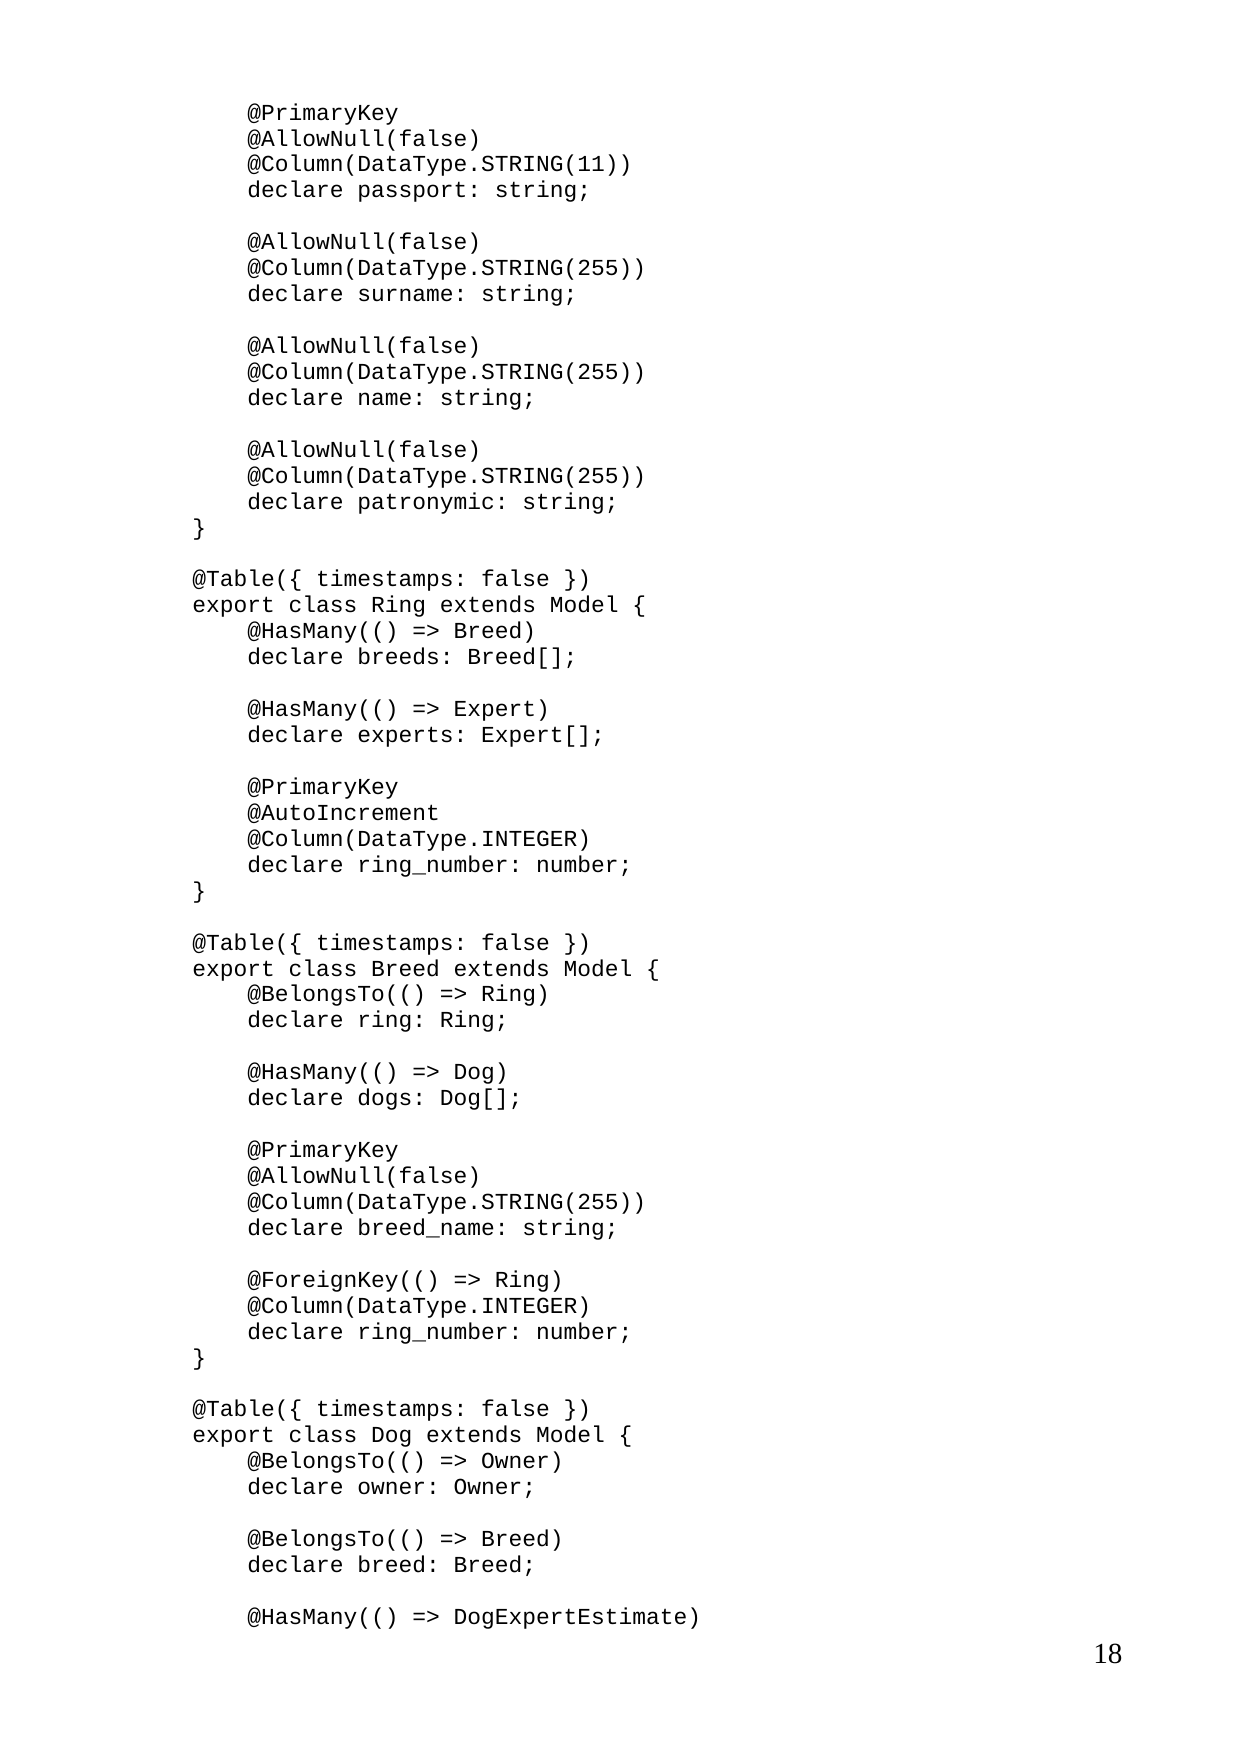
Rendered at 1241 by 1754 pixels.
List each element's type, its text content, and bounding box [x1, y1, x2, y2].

text @Column(DataType.STRING(11)) [118, 153, 1122, 179]
text declare name: string; [118, 386, 1122, 412]
text declare patronymic: string; [118, 490, 1122, 516]
text declare passport: string; [118, 179, 1122, 205]
text @AllowNull(false) [118, 1164, 1122, 1190]
text declare owner: Owner; [118, 1476, 1122, 1502]
text @ForeignKey(() => Ring) [118, 1268, 1122, 1294]
text declare breed: Breed; [118, 1553, 1122, 1579]
text @HasMany(() => Expert) [118, 697, 1122, 723]
text } [118, 1346, 1122, 1372]
text @Table({ timestamps: false }) [118, 568, 1122, 594]
text @HasMany(() => Breed) [118, 620, 1122, 646]
text declare breed_name: string; [118, 1216, 1122, 1242]
text @Column(DataType.STRING(255)) [118, 464, 1122, 490]
text @Table({ timestamps: false }) [118, 1398, 1122, 1424]
text } [118, 516, 1122, 542]
text @PrimaryKey [118, 775, 1122, 801]
text export class Breed extends Model { [118, 957, 1122, 983]
text @AllowNull(false) [118, 334, 1122, 360]
text @Column(DataType.STRING(255)) [118, 257, 1122, 282]
text @BelongsTo(() => Owner) [118, 1450, 1122, 1476]
text declare breeds: Breed[]; [118, 646, 1122, 672]
text @AllowNull(false) [118, 127, 1122, 153]
text declare dogs: Dog[]; [118, 1087, 1122, 1112]
text @Column(DataType.STRING(255)) [118, 360, 1122, 386]
text @HasMany(() => Dog) [118, 1061, 1122, 1087]
text @AutoIncrement [118, 801, 1122, 827]
text @AllowNull(false) [118, 438, 1122, 464]
text } [118, 879, 1122, 905]
text @Column(DataType.INTEGER) [118, 1294, 1122, 1320]
text export class Dog extends Model { [118, 1424, 1122, 1450]
text declare ring_number: number; [118, 1320, 1122, 1346]
text @HasMany(() => DogExpertEstimate) [118, 1605, 1122, 1631]
text declare ring: Ring; [118, 1009, 1122, 1035]
text @PrimaryKey [118, 1138, 1122, 1164]
text @Column(DataType.INTEGER) [118, 827, 1122, 853]
text export class Ring extends Model { [118, 594, 1122, 620]
text @BelongsTo(() => Breed) [118, 1527, 1122, 1553]
text @Column(DataType.STRING(255)) [118, 1190, 1122, 1216]
text declare surname: string; [118, 282, 1122, 308]
text @AllowNull(false) [118, 231, 1122, 257]
text @Table({ timestamps: false }) [118, 931, 1122, 957]
text @BelongsTo(() => Ring) [118, 983, 1122, 1009]
text @PrimaryKey [118, 101, 1122, 127]
text declare experts: Expert[]; [118, 723, 1122, 749]
text declare ring_number: number; [118, 853, 1122, 879]
